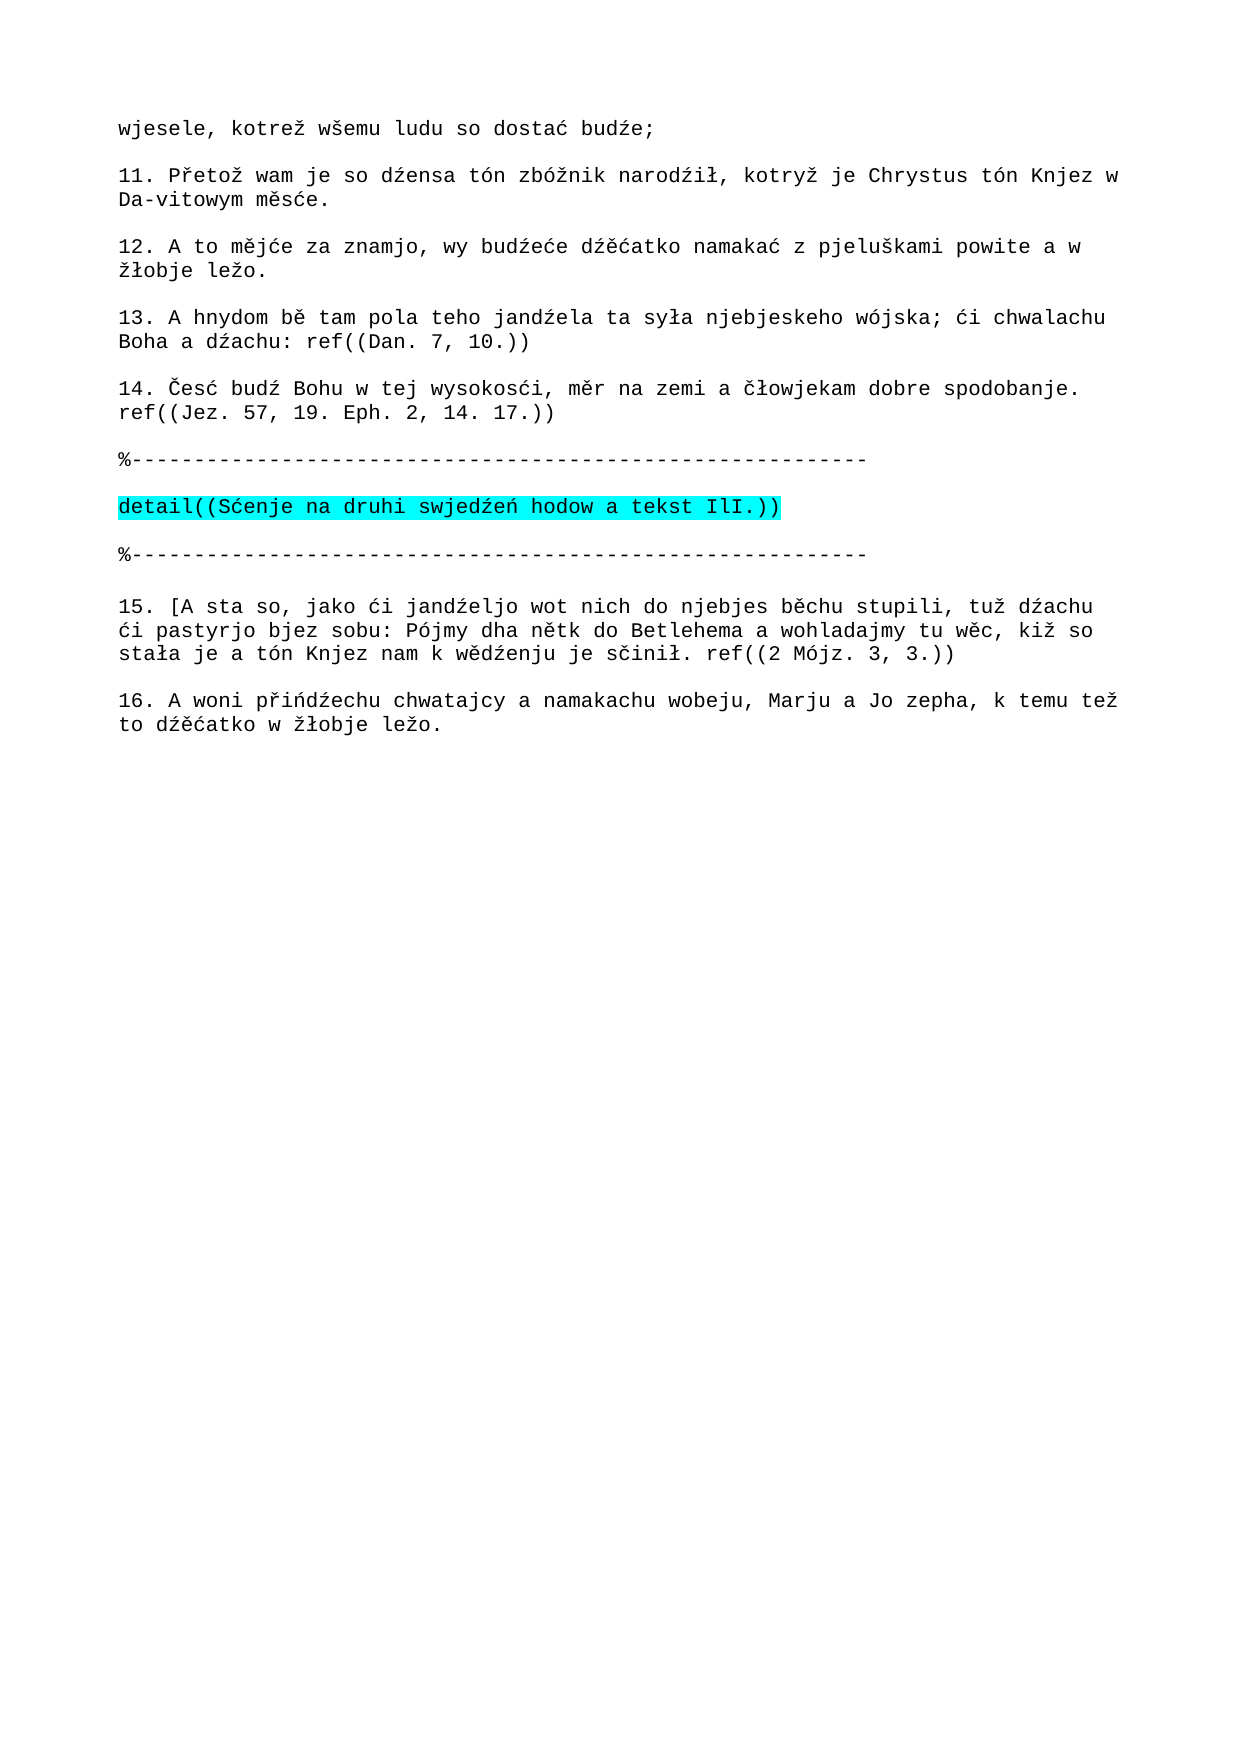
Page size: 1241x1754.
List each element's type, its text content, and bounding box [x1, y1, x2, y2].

text 11. Přetož wam je so dźensa tón zbóžnik narodźił, kotryž je Chrystus tón Knjez w Da-vitowym měsće. [118, 165, 1122, 213]
text 16. A woni přińdźechu chwatajcy a namakachu wobeju, Marju a Jo zepha, k temu tež to dźěćatko w žłobje ležo. [118, 691, 1122, 738]
text 12. A to mějće za znamjo, wy budźeće dźěćatko namakać z pjeluškami powite a w žłobje ležo. [118, 236, 1122, 284]
text 14. Česć budź Bohu w tej wysokosći, měr na zemi a čłowjekam dobre spodobanje. ref((Jez. 57, 19. Eph. 2, 14. 17.)) [118, 378, 1122, 426]
text wjesele, kotrež wšemu ludu so dostać budźe; [118, 118, 1122, 142]
text detail((Sćenje na druhi swjedźeń hodow a tekst IlI.)) [118, 496, 1122, 520]
text 15. [A sta so, jako ći jandźeljo wot nich do njebjes běchu stupili, tuž dźachu ći pastyrjo bjez sobu: Pójmy dha nětk do Betlehema a wohladajmy tu wěc, kiž so stała je a tón Knjez nam k wědźenju je sčinił. ref((2 Mójz. 3, 3.)) [118, 591, 1122, 667]
text %----------------------------------------------------------- [118, 449, 1122, 473]
text %----------------------------------------------------------- [118, 544, 1122, 567]
text 13. A hnydom bě tam pola teho jandźela ta syła njebjeskeho wójska; ći chwalachu Boha a dźachu: ref((Dan. 7, 10.)) [118, 307, 1122, 354]
